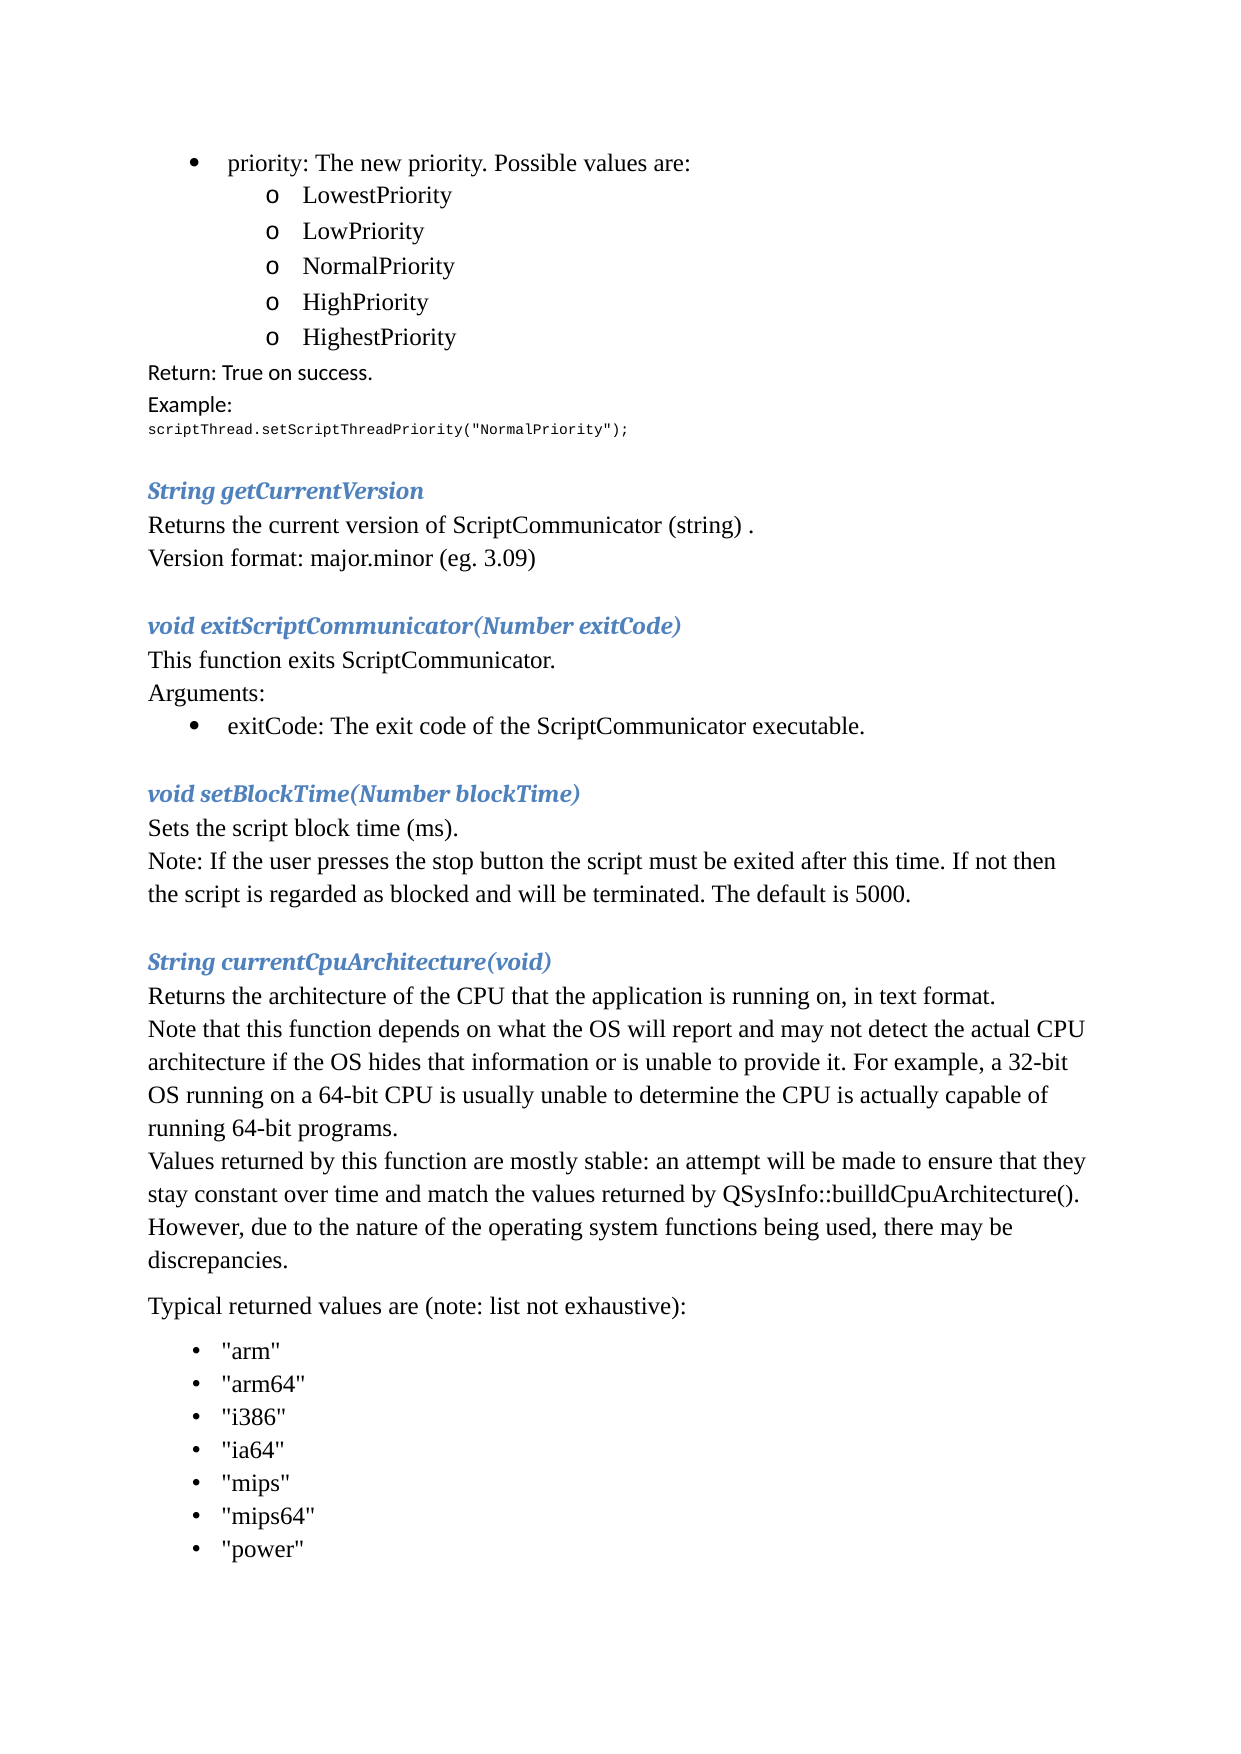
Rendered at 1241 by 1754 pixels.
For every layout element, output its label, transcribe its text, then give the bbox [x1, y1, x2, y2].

text Values returned by this function are mostly stable: an attempt will be made to ensure that they stay constant over time and match the values returned by QSysInfo::builldCpuArchitecture(). However, due to the nature of the operating system functions being used, there may be discrepancies. [148, 1146, 1093, 1274]
subtitle String currentCpuArchitecture(void) [148, 948, 1093, 977]
subtitle void setBlockTime(Number blockTime) [148, 780, 1093, 809]
text Return: True on success. [148, 358, 1093, 386]
text Version format: major.minor (eg. 3.09) [148, 543, 1093, 572]
list "arm64" [192, 1369, 1093, 1398]
list "i386" [192, 1402, 1093, 1431]
list HighestPriority [265, 322, 1093, 353]
list "arm" [192, 1336, 1093, 1365]
list exitCode: The exit code of the ScriptCommunicator executable. [190, 711, 1093, 740]
text This function exits ScriptCommunicator. [148, 645, 1093, 674]
list LowPriority [265, 216, 1093, 247]
text Typical returned values are (note: list not exhaustive): [148, 1291, 1093, 1319]
subtitle String getCurrentVersion [148, 477, 1093, 506]
list "mips64" [192, 1501, 1093, 1530]
text Example: [148, 390, 1093, 418]
text Note that this function depends on what the OS will report and may not detect the actual CPU architecture if the OS hides that information or is unable to provide it. For example, a 32-bit OS running on a 64-bit CPU is usually unable to determine the CPU is actually capable of running 64-bit programs. [148, 1014, 1093, 1142]
text Returns the current version of ScriptCommunicator (string) . [148, 510, 1093, 539]
text Arguments: [148, 678, 1093, 707]
list LowestPriority [265, 181, 1093, 211]
text Note: If the user presses the stop button the script must be exited after this time. If not then the script is regarded as blocked and will be terminated. The default is 5000. [148, 846, 1093, 908]
list priority: The new priority. Possible values are: [190, 148, 1093, 176]
list "power" [192, 1534, 1093, 1563]
list "ia64" [192, 1435, 1093, 1464]
text Returns the architecture of the CPU that the application is running on, in text format. [148, 981, 1093, 1010]
text scriptThread.setScriptThreadPriority("NormalPriority"); [148, 422, 1093, 439]
text Sets the script block time (ms). [148, 813, 1093, 842]
list NormalPriority [265, 251, 1093, 282]
list "mips" [192, 1468, 1093, 1497]
list HighPriority [265, 287, 1093, 318]
subtitle void exitScriptCommunicator(Number exitCode) [148, 612, 1093, 641]
